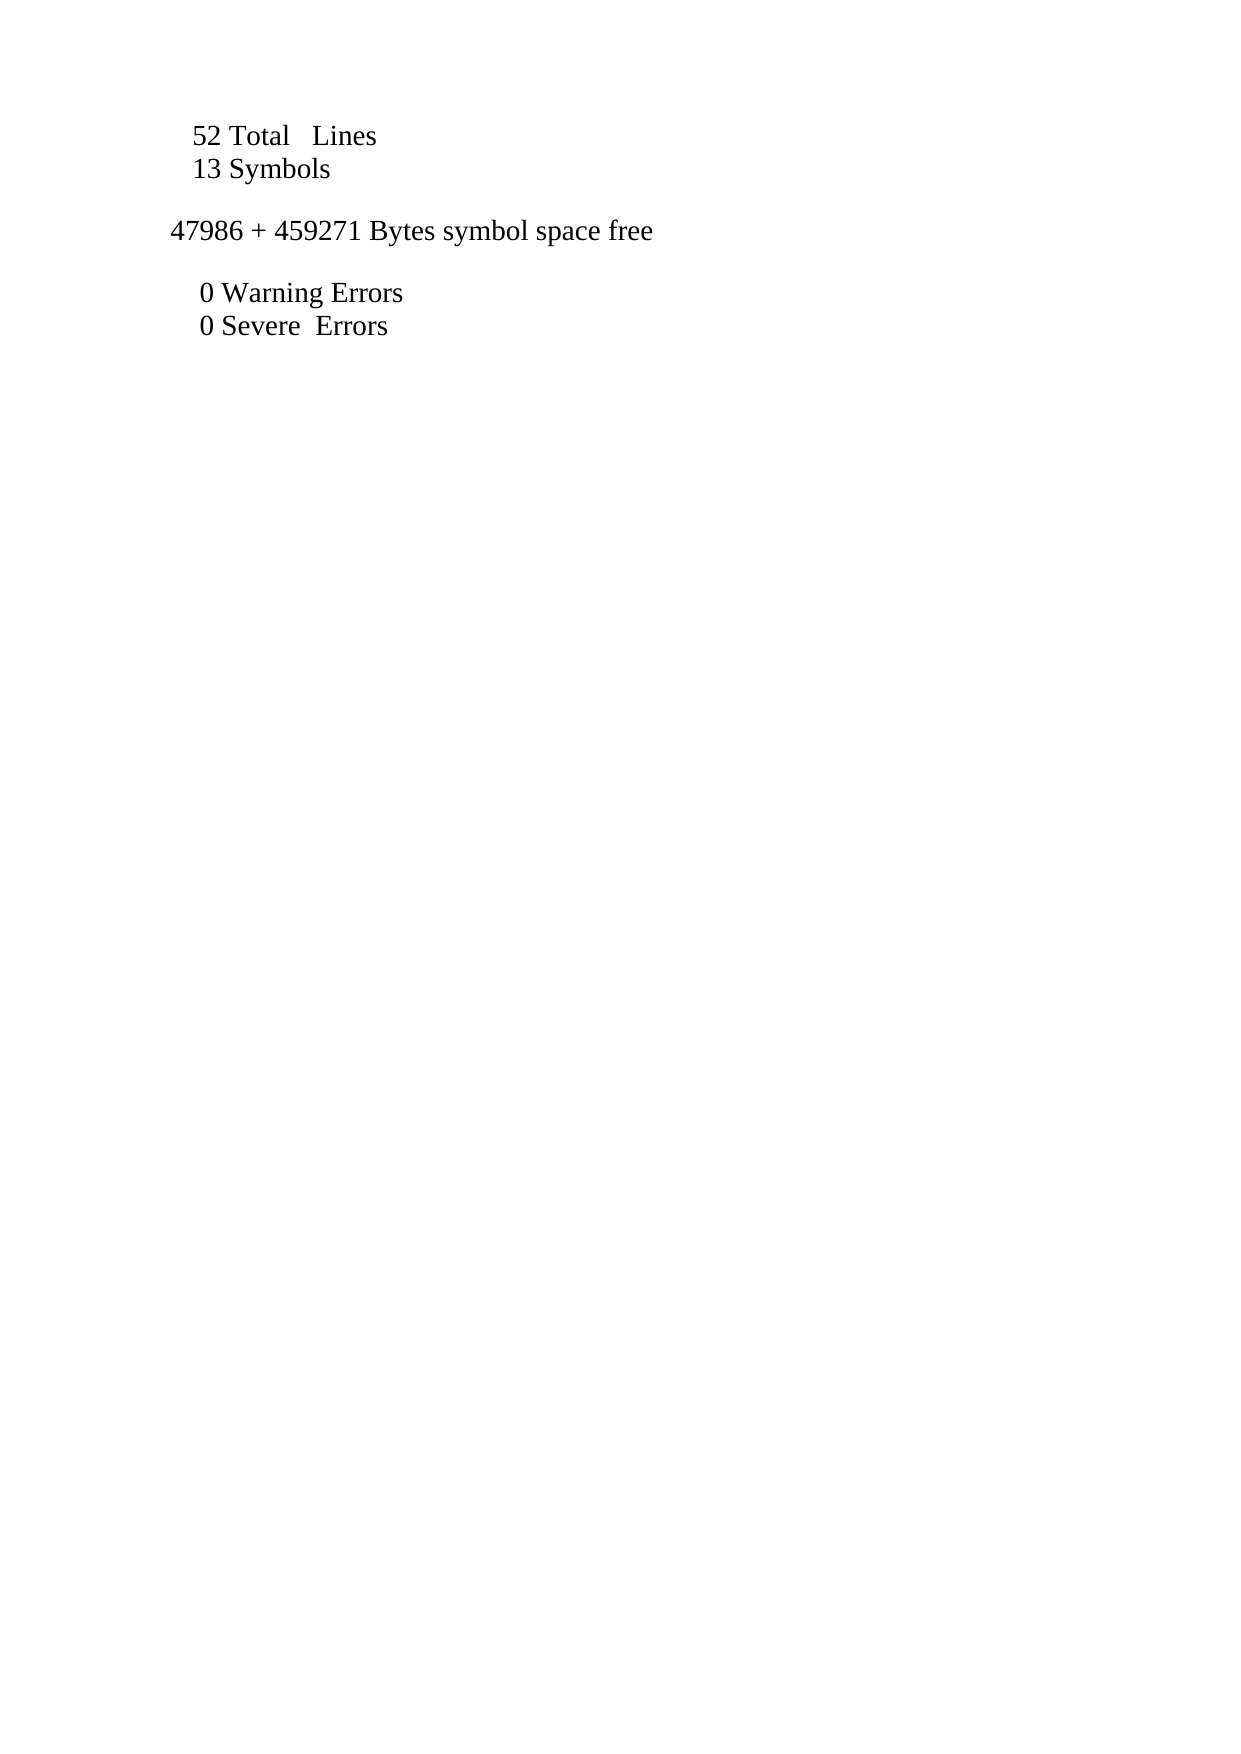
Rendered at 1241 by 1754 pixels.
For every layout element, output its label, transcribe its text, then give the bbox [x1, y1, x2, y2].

text 52 Total Lines [156, 118, 1122, 152]
text 0 Severe Errors [156, 308, 1122, 342]
text 13 Symbols [156, 152, 1122, 185]
text 0 Warning Errors [156, 275, 1122, 308]
text 47986 + 459271 Bytes symbol space free [156, 213, 1122, 247]
